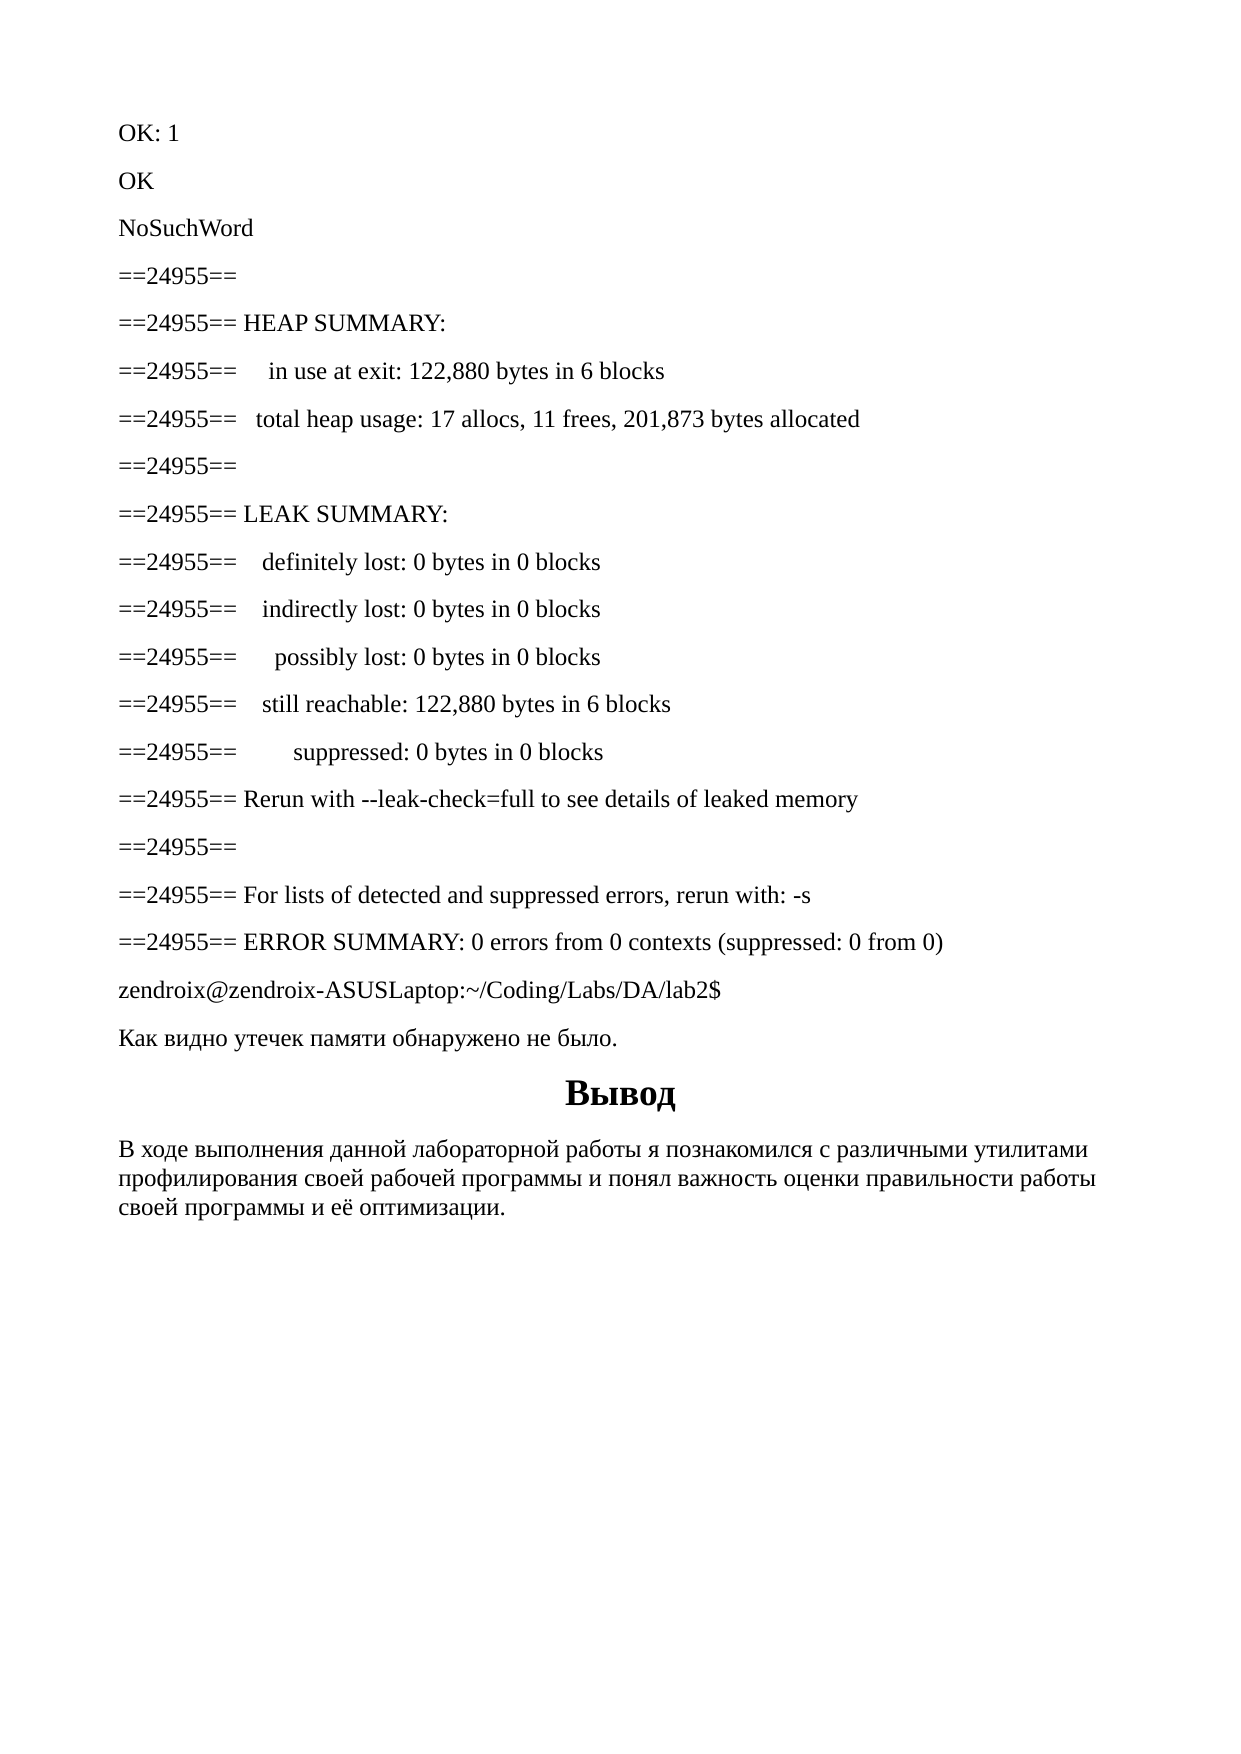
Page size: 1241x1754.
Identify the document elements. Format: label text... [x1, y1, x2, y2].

text ==24955== For lists of detected and suppressed errors, rerun with: -s [118, 880, 1122, 908]
text ==24955== in use at exit: 122,880 bytes in 6 blocks [118, 356, 1122, 385]
text zendroix@zendroix-ASUSLaptop:~/Coding/Labs/DA/lab2$ [118, 975, 1122, 1004]
text ==24955== definitely lost: 0 bytes in 0 blocks [118, 547, 1122, 575]
text Вывод [118, 1070, 1122, 1113]
text Как видно утечек памяти обнаружено не было. [118, 1023, 1122, 1051]
text OK [118, 166, 1122, 194]
text ==24955== still reachable: 122,880 bytes in 6 blocks [118, 689, 1122, 718]
text ==24955== total heap usage: 17 allocs, 11 frees, 201,873 bytes allocated [118, 404, 1122, 432]
text ==24955== possibly lost: 0 bytes in 0 blocks [118, 642, 1122, 671]
text NoSuchWord [118, 213, 1122, 242]
text ==24955== LEAK SUMMARY: [118, 499, 1122, 528]
text ==24955== ERROR SUMMARY: 0 errors from 0 contexts (suppressed: 0 from 0) [118, 927, 1122, 956]
text ==24955== [118, 832, 1122, 861]
text В ходе выполнения данной лабораторной работы я познакомился с различными утилитами профилирования своей рабочей программы и понял важность оценки правильности работы своей программы и её оптимизации. [118, 1134, 1122, 1221]
text ==24955== Rerun with --leak-check=full to see details of leaked memory [118, 784, 1122, 813]
text OK: 1 [118, 118, 1122, 147]
text ==24955== [118, 261, 1122, 290]
text ==24955== suppressed: 0 bytes in 0 blocks [118, 737, 1122, 766]
text ==24955== HEAP SUMMARY: [118, 308, 1122, 337]
text ==24955== indirectly lost: 0 bytes in 0 blocks [118, 594, 1122, 623]
text ==24955== [118, 451, 1122, 480]
